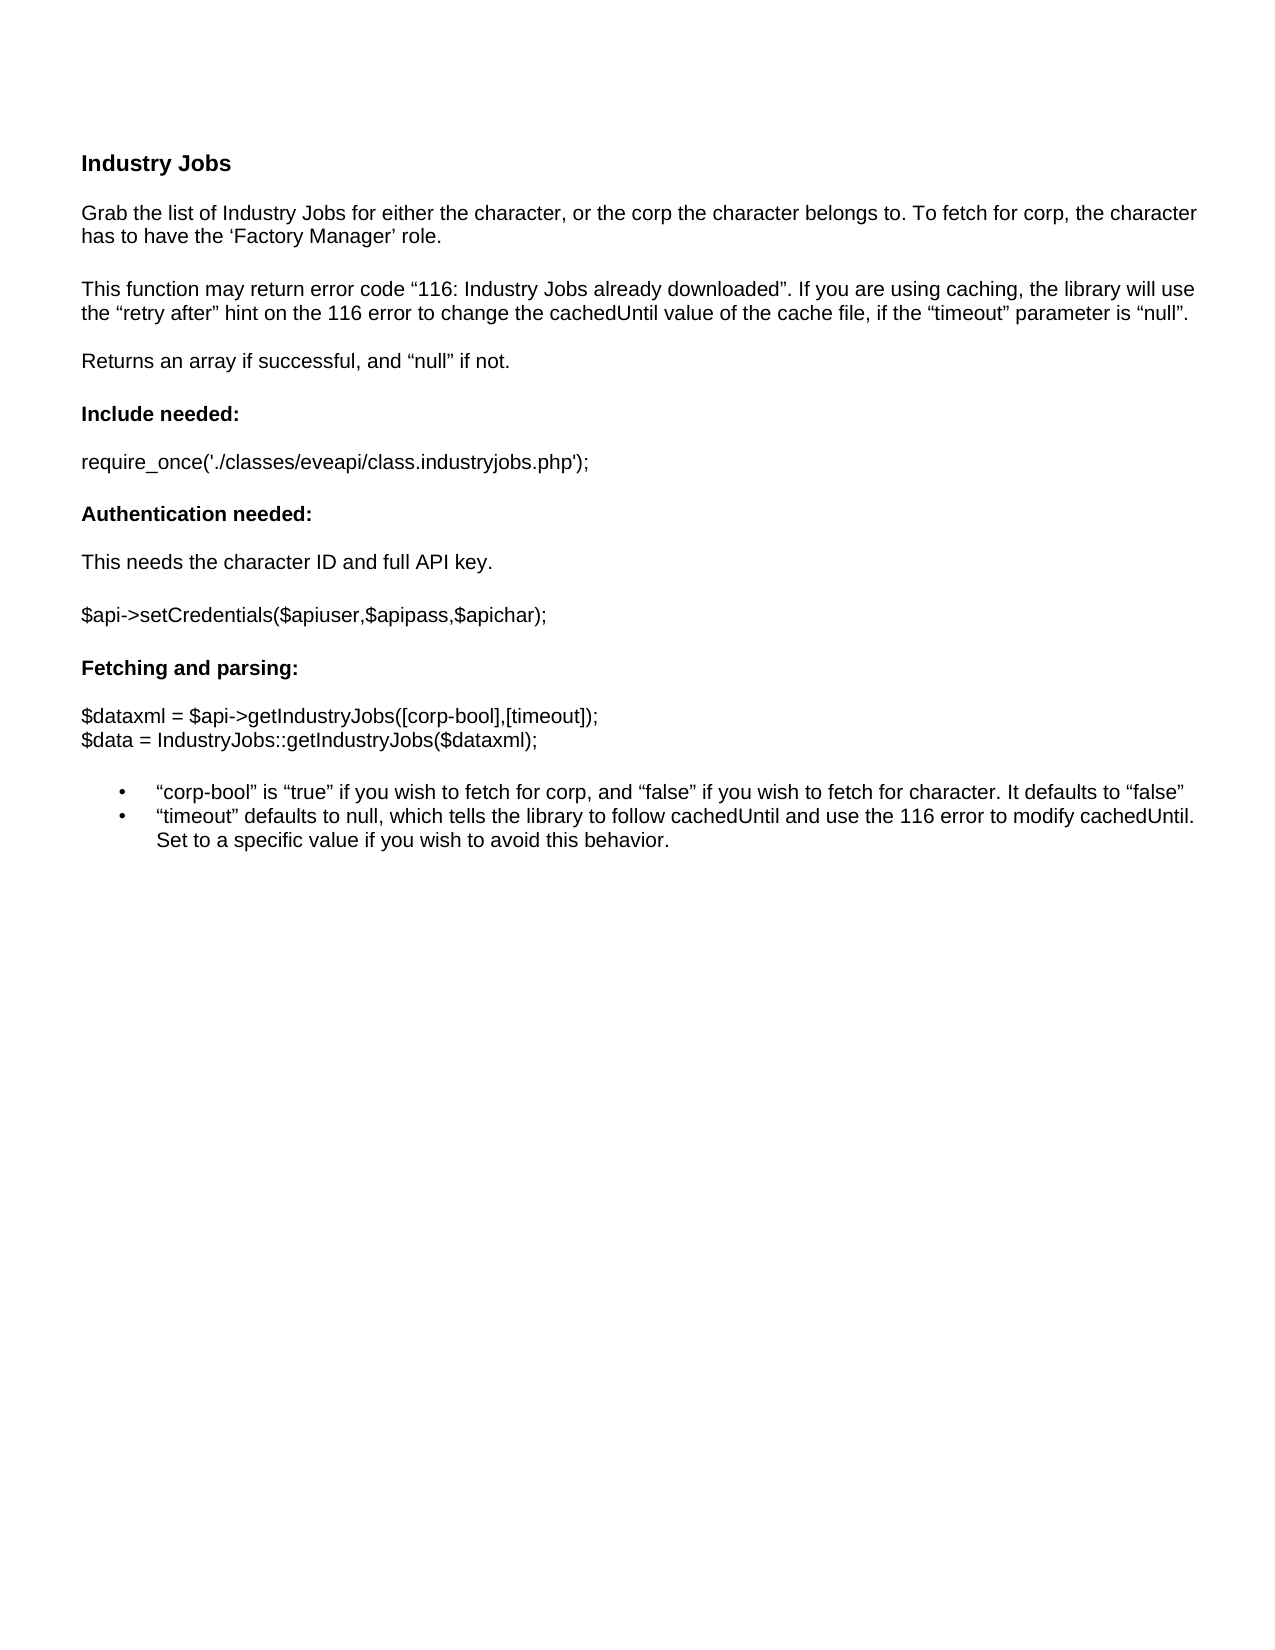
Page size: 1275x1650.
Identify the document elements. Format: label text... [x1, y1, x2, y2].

list “timeout” defaults to null, which tells the library to follow cachedUntil and use the 116 error to modify cachedUntil. Set to a specific value if you wish to avoid this behavior. [119, 804, 1198, 852]
text $api->setCredentials($apiuser,$apipass,$apichar); [81, 603, 1198, 627]
list “corp-bool” is “true” if you wish to fetch for corp, and “false” if you wish to fetch for character. It defaults to “false” [119, 780, 1198, 804]
text Grab the list of Industry Jobs for either the character, or the corp the character belongs to. To fetch for corp, the character has to have the ‘Factory Manager’ role. [81, 200, 1198, 248]
text $data = IndustryJobs::getIndustryJobs($dataxml); [81, 727, 1198, 751]
text Industry Jobs [81, 150, 1198, 176]
text Include needed: [81, 402, 1198, 426]
text Fetching and parsing: [81, 656, 1198, 679]
text This needs the character ID and full API key. [81, 550, 1198, 574]
text This function may return error code “116: Industry Jobs already downloaded”. If you are using caching, the library will use the “retry after” hint on the 116 error to change the cachedUntil value of the cache file, if the “timeout” parameter is “null”. [81, 277, 1198, 325]
text require_once('./classes/eveapi/class.industryjobs.php'); [81, 449, 1198, 473]
text Returns an array if successful, and “null” if not. [81, 349, 1198, 373]
text $dataxml = $api->getIndustryJobs([corp-bool],[timeout]); [81, 703, 1198, 727]
text Authentication needed: [81, 502, 1198, 526]
